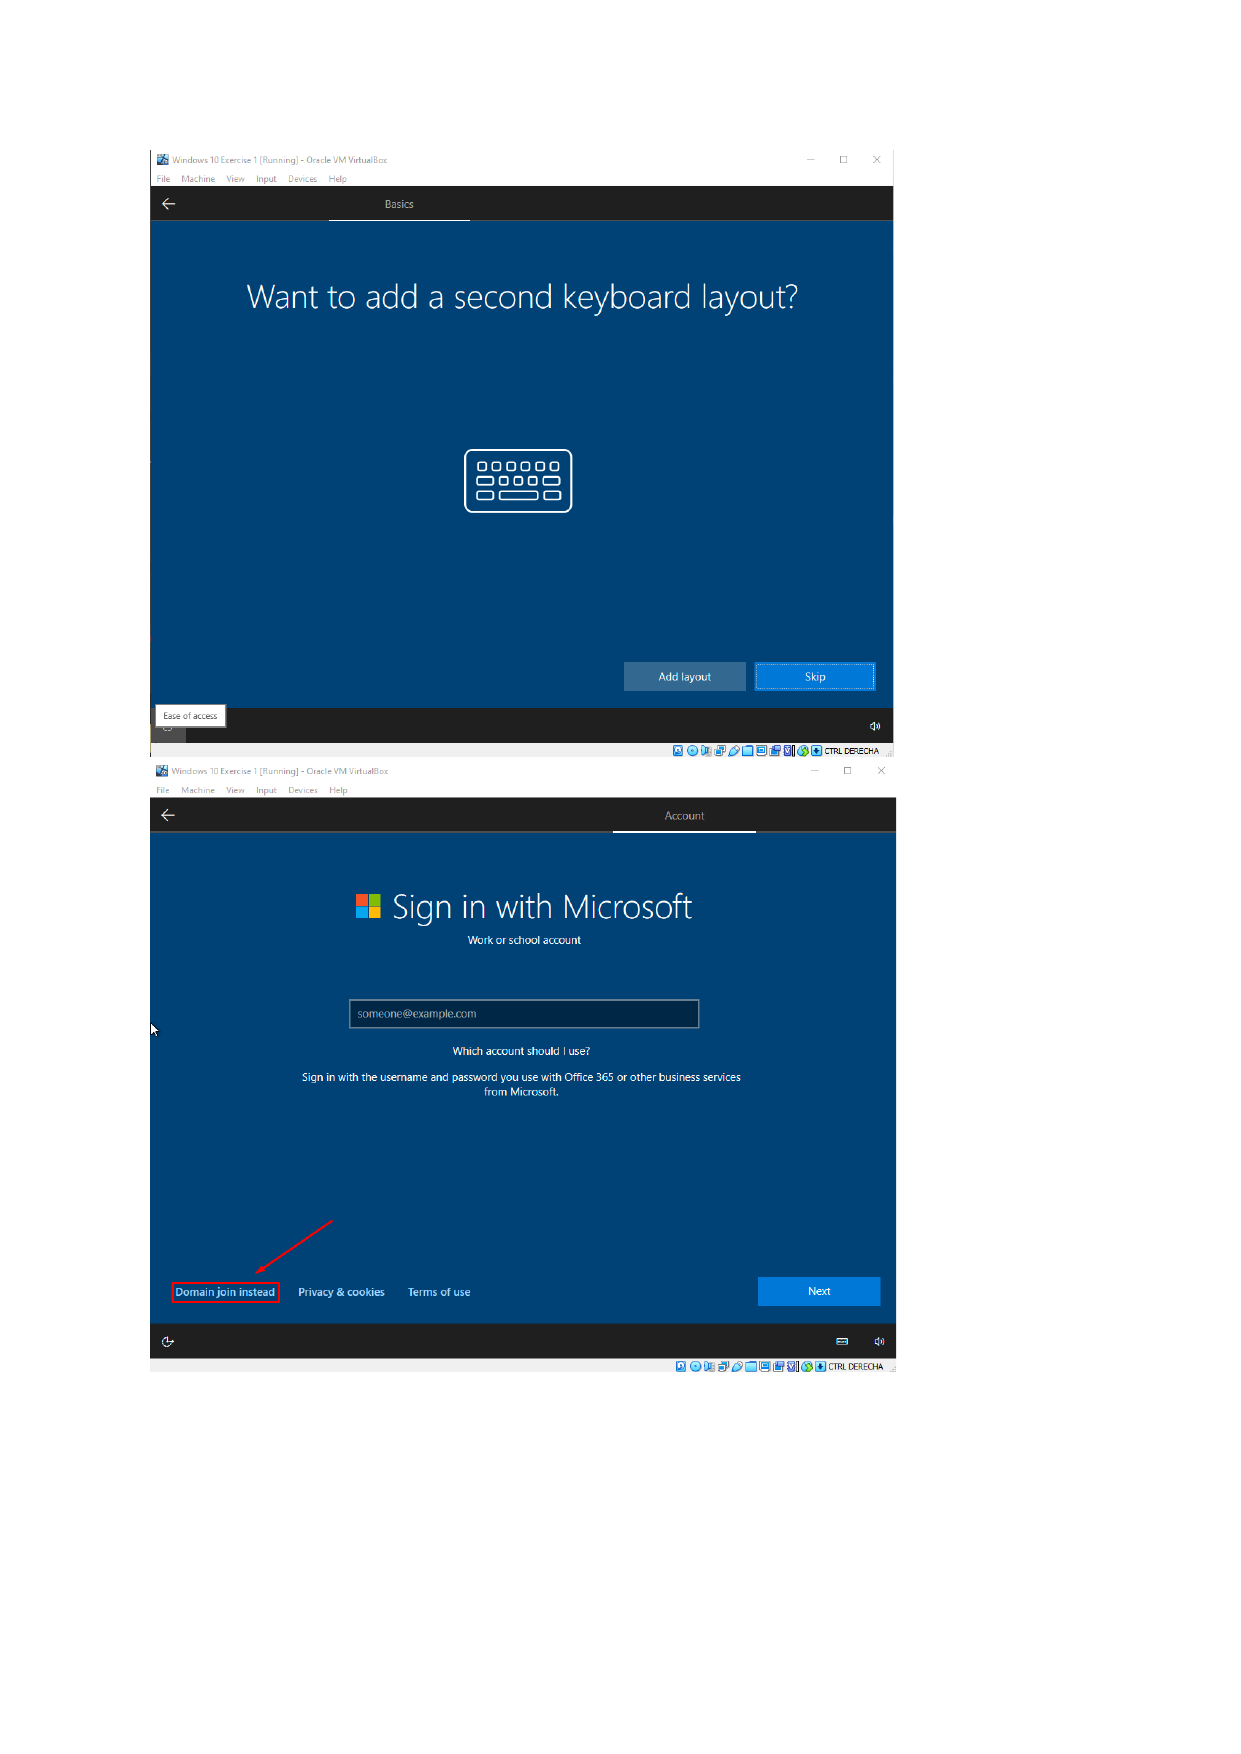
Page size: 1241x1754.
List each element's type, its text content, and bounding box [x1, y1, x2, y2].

text In this example we will configure it as I consider it is the best way to do it, taking care of our personal information and security for our computer. [150, 150, 1090, 1372]
picture [150, 150, 894, 757]
picture [150, 760, 897, 1372]
